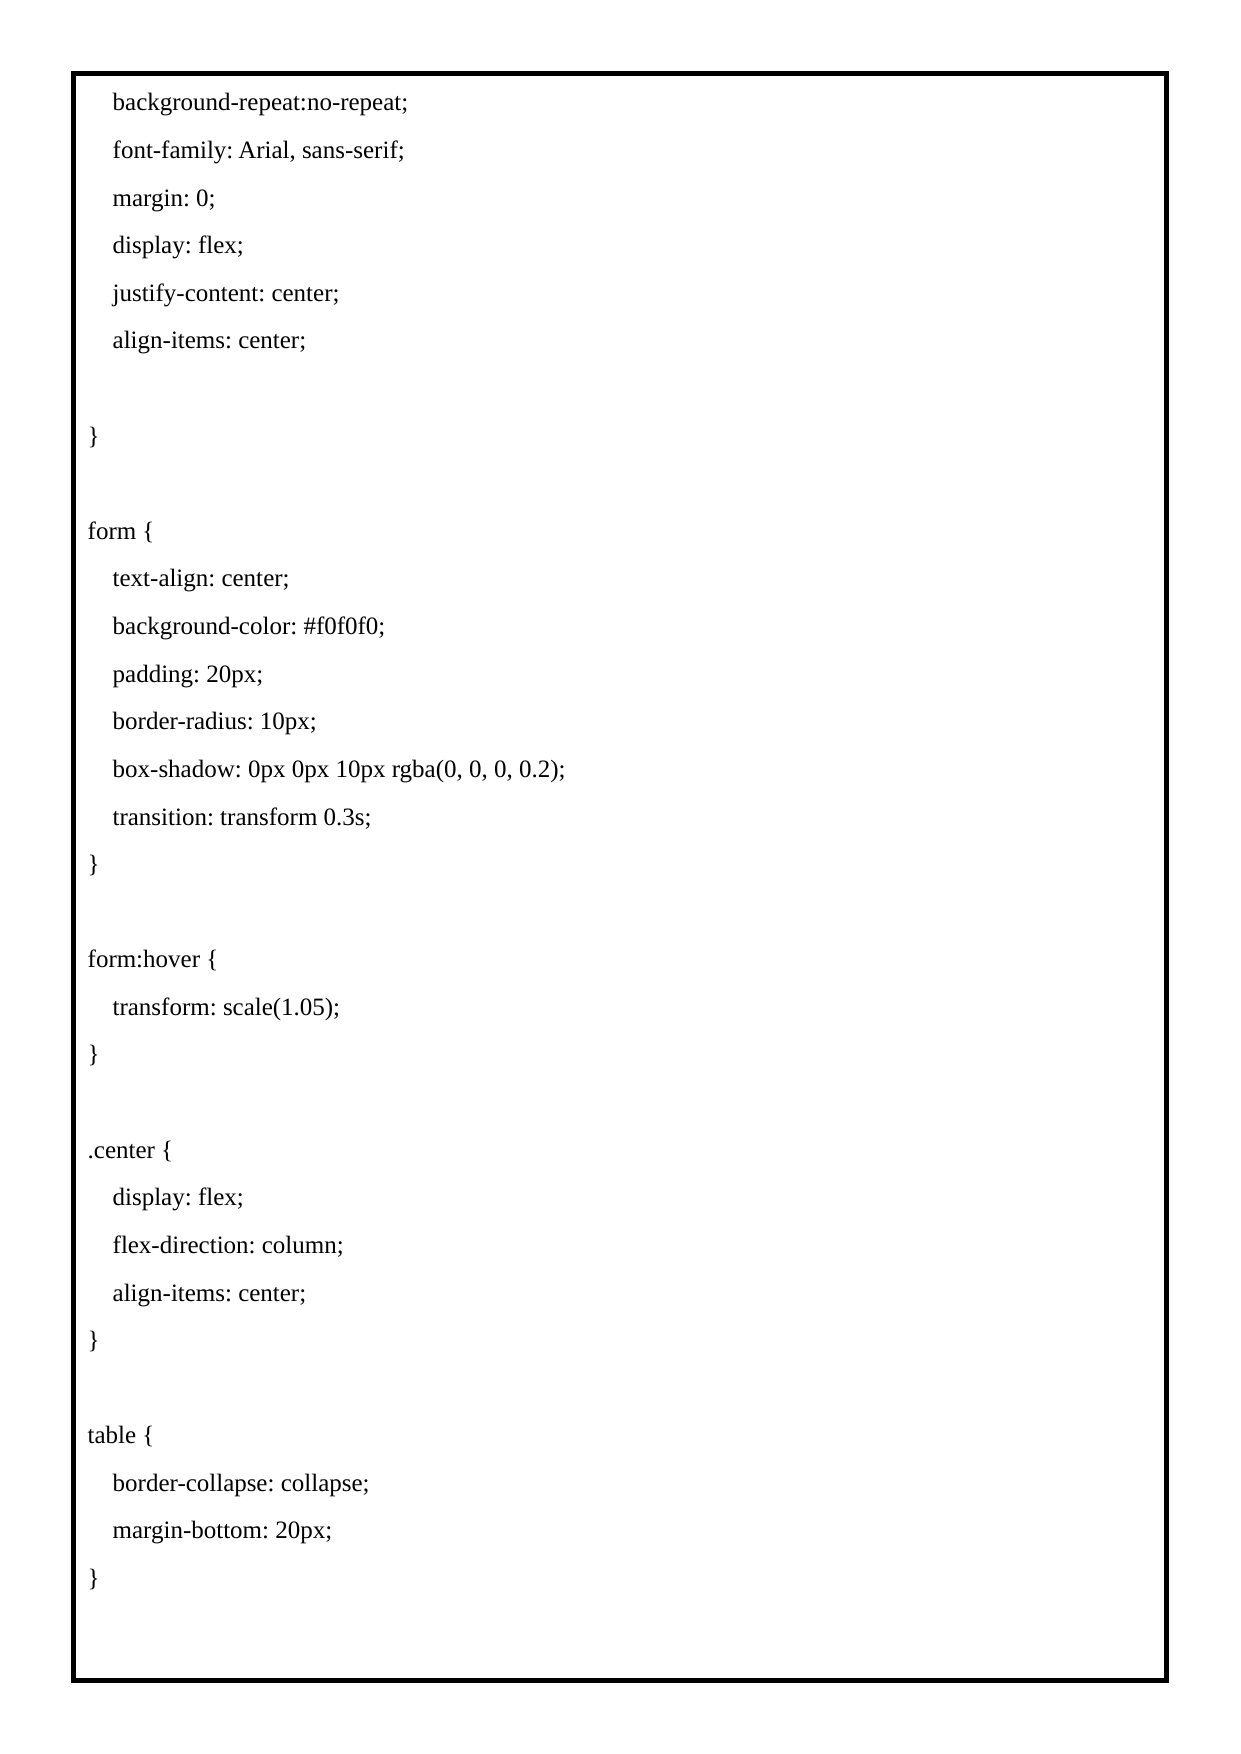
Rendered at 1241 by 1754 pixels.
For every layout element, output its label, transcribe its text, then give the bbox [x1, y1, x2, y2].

text transition: transform 0.3s; [87, 802, 1153, 830]
text padding: 20px; [87, 659, 1153, 687]
text align-items: center; [87, 1278, 1153, 1306]
text justify-content: center; [87, 278, 1153, 307]
text border-radius: 10px; [87, 706, 1153, 735]
text display: flex; [87, 230, 1153, 259]
text } [87, 1039, 1153, 1068]
text } [87, 1563, 1153, 1592]
text background-color: #f0f0f0; [87, 611, 1153, 640]
text text-align: center; [87, 563, 1153, 592]
text margin-bottom: 20px; [87, 1516, 1153, 1544]
text transform: scale(1.05); [87, 992, 1153, 1021]
text } [87, 849, 1153, 878]
text form:hover { [87, 944, 1153, 973]
text align-items: center; [87, 326, 1153, 354]
text box-shadow: 0px 0px 10px rgba(0, 0, 0, 0.2); [87, 754, 1153, 783]
text background-repeat:no-repeat; [87, 87, 1153, 116]
text form { [87, 516, 1153, 545]
text } [87, 1325, 1153, 1354]
text flex-direction: column; [87, 1230, 1153, 1259]
text font-family: Arial, sans-serif; [87, 135, 1153, 164]
text } [87, 421, 1153, 449]
text margin: 0; [87, 183, 1153, 211]
text table { [87, 1420, 1153, 1449]
text .center { [87, 1135, 1153, 1163]
text display: flex; [87, 1182, 1153, 1211]
text border-collapse: collapse; [87, 1468, 1153, 1497]
